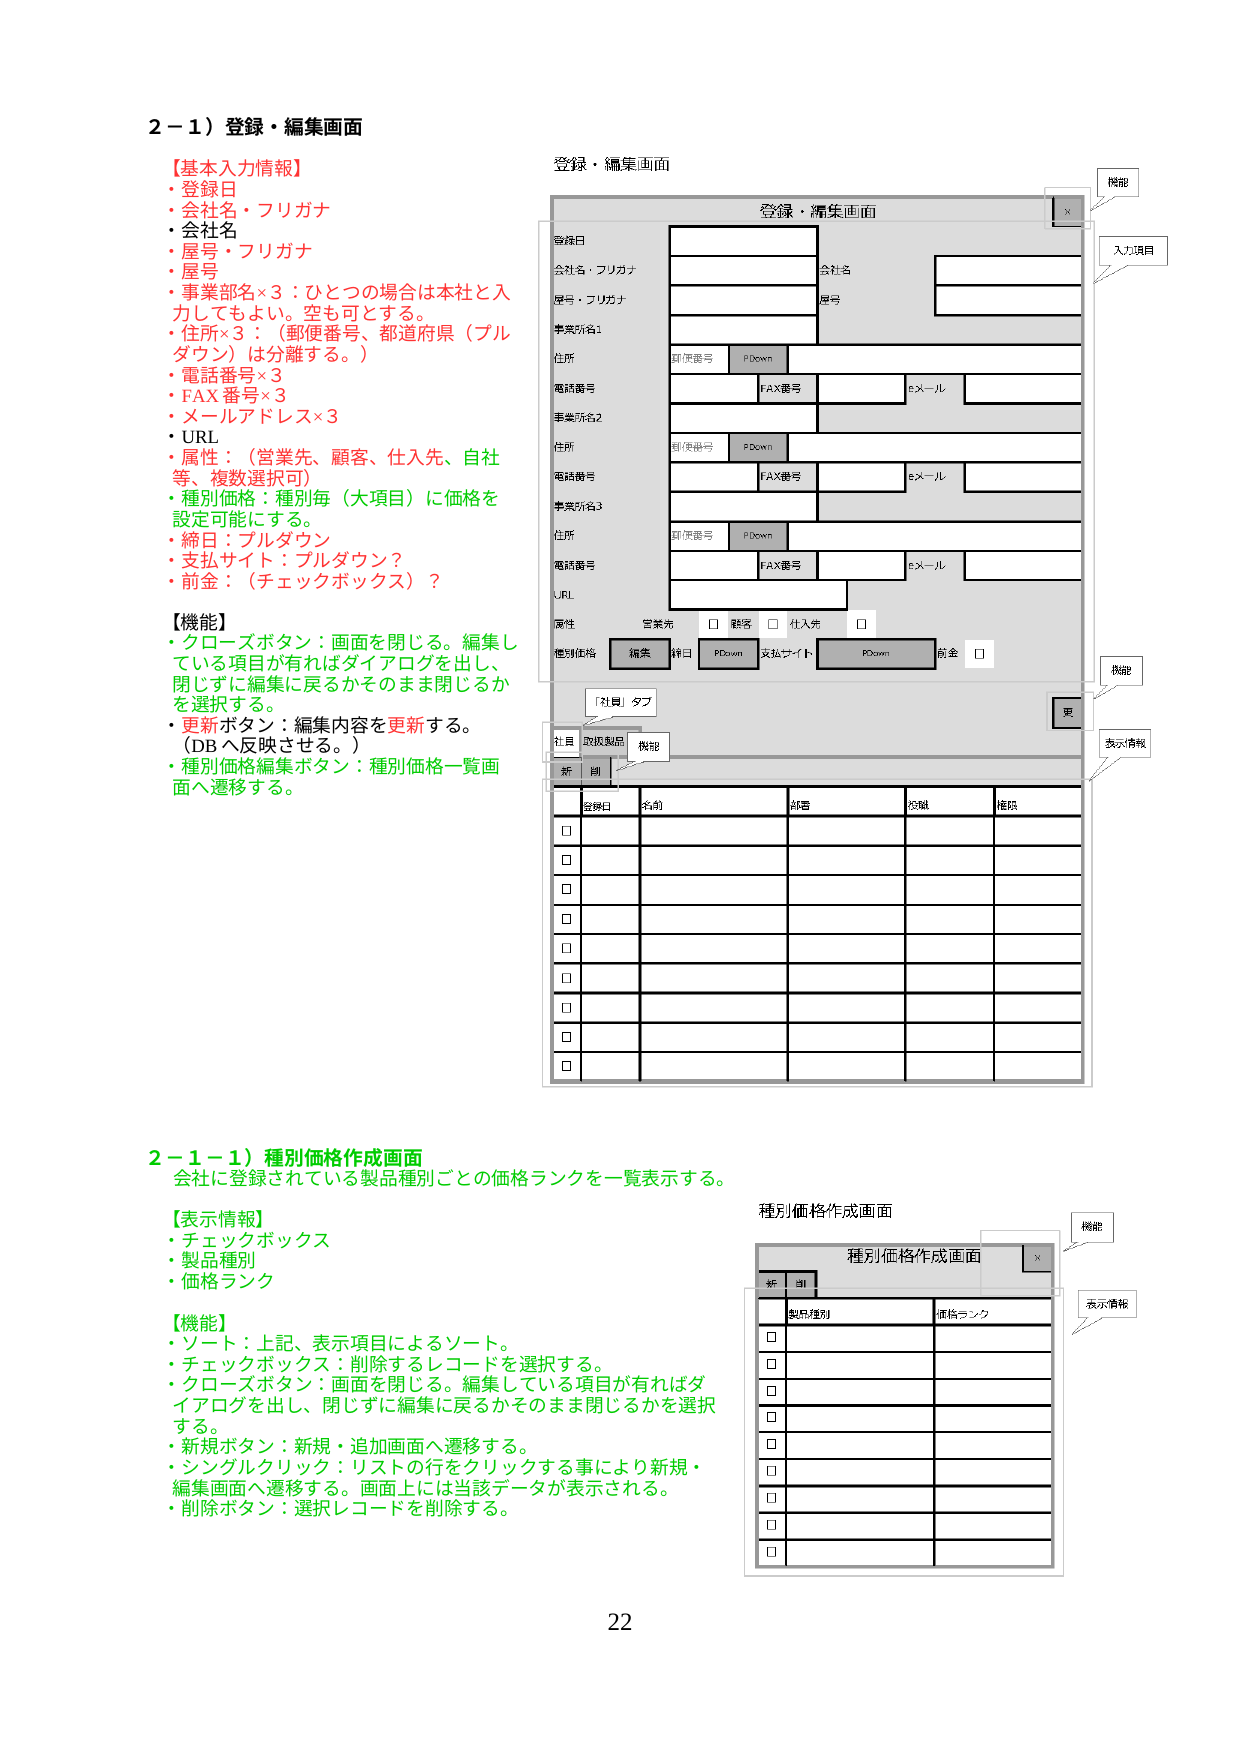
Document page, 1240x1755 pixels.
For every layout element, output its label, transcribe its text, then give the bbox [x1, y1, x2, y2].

text ・属性：（営業先、顧客、仕入先、自社等、複数選択可） [163, 448, 518, 489]
text 会社に登録されている製品種別ごとの価格ランクを一覧表示する。 [162, 1170, 1121, 1190]
text 【表示情報】 [162, 1210, 723, 1231]
text ・クローズボタン：画面を閉じる。編集している項目が有ればダイアログを出し、閉じずに編集に戻るかそのまま閉じるかを選択する。 [162, 633, 518, 716]
text ・価格ランク [163, 1272, 723, 1293]
picture [518, 154, 1187, 1106]
text ・住所×３：（郵便番号、都道府県（プルダウン）は分離する。） [163, 324, 518, 366]
text ・前金：（チェックボックス）？ [163, 572, 518, 592]
text ・ソート：上記、表示項目によるソート。 [163, 1334, 723, 1355]
text ２－１）登録・編集画面 [146, 118, 1121, 139]
text ・メールアドレス×３ [163, 407, 518, 427]
text ・FAX番号×３ [163, 386, 518, 407]
picture [723, 1200, 1155, 1596]
text ・屋号・フリガナ [163, 242, 518, 262]
text ・登録日 [163, 180, 518, 201]
text 【基本入力情報】 [162, 159, 518, 180]
text 【機能】 [162, 1313, 723, 1334]
text ・事業部名×３：ひとつの場合は本社と入力してもよい。空も可とする。 [163, 283, 518, 324]
text ・シングルクリック：リストの行をクリックする事により新規・編集画面へ遷移する。画面上には当該データが表示される。 [163, 1458, 723, 1499]
text ・新規ボタン：新規・追加画面へ遷移する。 [163, 1437, 723, 1458]
text 【機能】 [162, 612, 518, 633]
text ・会社名 [163, 221, 518, 242]
text ・製品種別 [163, 1251, 723, 1272]
text ・URL [163, 427, 518, 448]
text ・支払サイト：プルダウン？ [163, 551, 518, 572]
text ・チェックボックス：削除するレコードを選択する。 [163, 1355, 723, 1375]
text ・電話番号×３ [163, 366, 518, 386]
text ・チェックボックス [163, 1231, 723, 1251]
text ・屋号 [163, 262, 518, 283]
text ・会社名・フリガナ [163, 201, 518, 221]
text ・種別価格：種別毎（大項目）に価格を設定可能にする。 [163, 489, 518, 531]
text ・クローズボタン：画面を閉じる。編集している項目が有ればダイアログを出し、閉じずに編集に戻るかそのまま閉じるかを選択する。 [163, 1375, 723, 1437]
text ・削除ボタン：選択レコードを削除する。 [163, 1499, 723, 1520]
text ・更新ボタン：編集内容を更新する。（DBへ反映させる。） [163, 716, 518, 757]
text ・締日：プルダウン [163, 531, 518, 551]
text ２－１－１）種別価格作成画面 [146, 1149, 1121, 1170]
text ・種別価格編集ボタン：種別価格一覧画面へ遷移する。 [163, 757, 518, 798]
